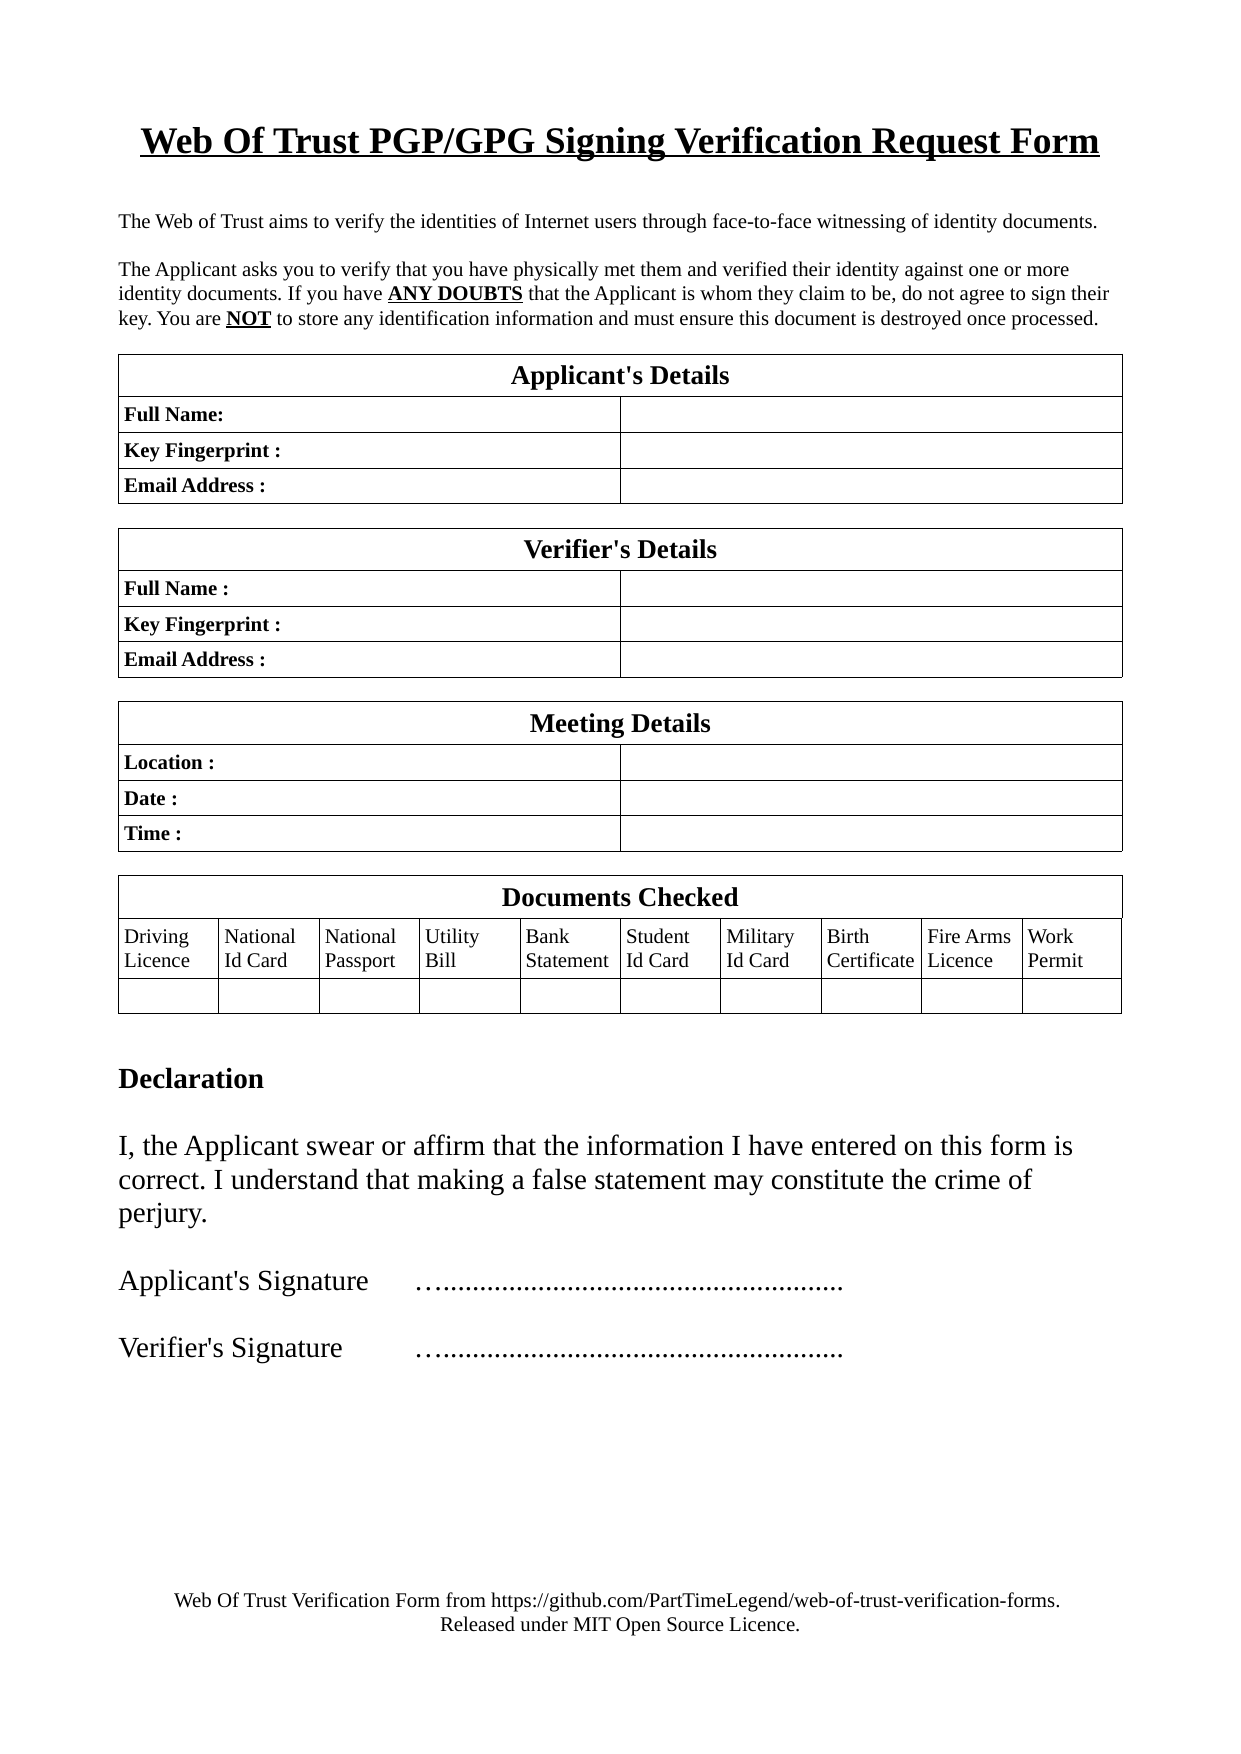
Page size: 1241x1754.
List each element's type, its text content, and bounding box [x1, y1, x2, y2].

table_header Full Name : [119, 571, 620, 606]
table_cell [119, 979, 218, 1013]
table_cell Date : [119, 781, 620, 815]
table_cell [721, 979, 821, 1013]
table_header Location : [119, 745, 620, 780]
table_cell [822, 979, 921, 1013]
text Applicant's Signature …....................................................... [118, 1263, 1122, 1296]
text Web Of Trust PGP/GPG Signing Verification Request Form [118, 118, 1122, 161]
table_header Verifier's Details [119, 529, 1122, 570]
text The Applicant asks you to verify that you have physically met them and verified their identity against one or more identity documents. If you have ANY DOUBTS that the Applicant is whom they claim to be, do not agree to sign their key. You are NOT to store any identification information and must ensure this document is destroyed once processed. [118, 257, 1122, 329]
table_header Full Name: [119, 397, 620, 432]
table_cell [621, 781, 1122, 815]
table_header Work Permit [1023, 919, 1121, 978]
table_header Documents Checked [119, 876, 1122, 918]
table_cell [420, 979, 520, 1013]
table_header Utility Bill [420, 919, 520, 978]
table_cell [320, 979, 419, 1013]
table_cell Email Address : [119, 642, 620, 677]
table_cell [621, 816, 1122, 851]
table_cell [521, 979, 620, 1013]
table_cell [621, 607, 1122, 641]
table_cell [621, 979, 720, 1013]
table_cell Email Address : [119, 469, 620, 503]
text The Web of Trust aims to verify the identities of Internet users through face-to-face witnessing of identity documents. [118, 209, 1122, 233]
text Verifier's Signature …....................................................... [118, 1330, 1122, 1363]
table_cell [219, 979, 319, 1013]
table_header National Id Card [219, 919, 319, 978]
text Declaration [118, 1061, 1122, 1095]
table_header National Passport [320, 919, 419, 978]
table_header Applicant's Details [119, 355, 1122, 396]
table_header Student Id Card [621, 919, 720, 978]
table_header Birth Certificate [822, 919, 921, 978]
text I, the Applicant swear or affirm that the information I have entered on this form is correct. I understand that making a false statement may constitute the crime of perjury. [118, 1128, 1122, 1229]
table_header Meeting Details [119, 702, 1122, 744]
table_cell [621, 642, 1122, 677]
table_cell [1023, 979, 1121, 1013]
table_header [621, 745, 1122, 780]
table_header Driving Licence [119, 919, 218, 978]
table_cell Time : [119, 816, 620, 851]
table_header Fire Arms Licence [922, 919, 1022, 978]
table_cell Key Fingerprint : [119, 433, 620, 468]
table_header Bank Statement [521, 919, 620, 978]
table_header [621, 571, 1122, 606]
table_cell Key Fingerprint : [119, 607, 620, 641]
table_cell [621, 433, 1122, 468]
table_cell [621, 469, 1122, 503]
table_header [621, 397, 1122, 432]
table_header Military Id Card [721, 919, 821, 978]
table_cell [922, 979, 1022, 1013]
